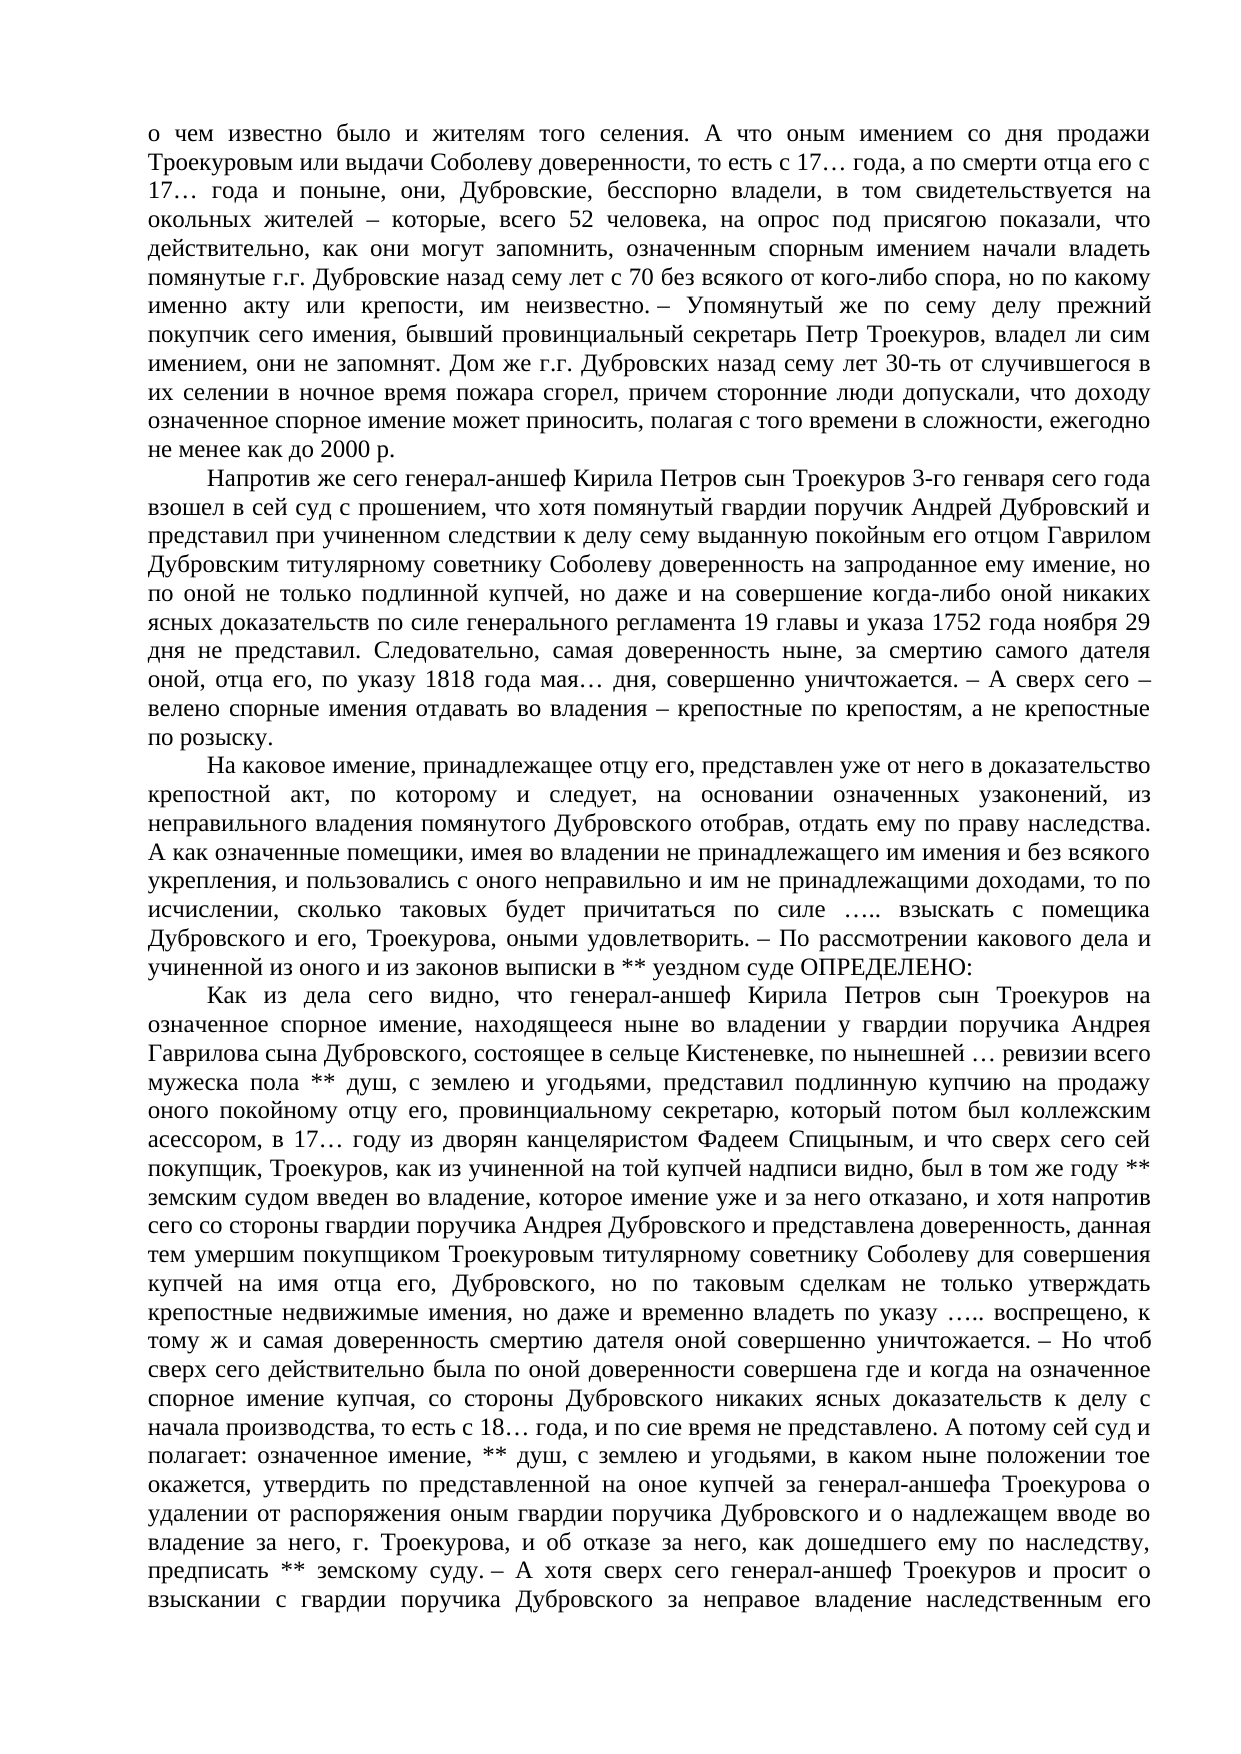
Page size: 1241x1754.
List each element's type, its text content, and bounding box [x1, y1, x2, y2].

text На каковое имение, принадлежащее отцу его, представлен уже от него в доказательство крепостной акт, по которому и следует, на основании означенных узаконений, из неправильного владения помянутого Дубровского отобрав, отдать ему по праву наследства. А как означенные помещики, имея во владении не принадлежащего им имения и без всякого укрепления, и пользовались с оного неправильно и им не принадлежащими доходами, то по исчислении, сколько таковых будет причитаться по силе ….. взыскать с помещика Дубровского и его, Троекурова, оными удовлетворить. – По рассмотрении какового дела и учиненной из оного и из законов выписки в ** уездном суде ОПРЕДЕЛЕНО: [148, 751, 1152, 981]
text Как из дела сего видно, что генерал-аншеф Кирила Петров сын Троекуров на означенное спорное имение, находящееся ныне во владении у гвардии поручика Андрея Гаврилова сына Дубровского, состоящее в сельце Кистеневке, по нынешней … ревизии всего мужеска пола ** душ, с землею и угодьями, представил подлинную купчию на продажу оного покойному отцу его, провинциальному секретарю, который потом был коллежским асессором, в 17… году из дворян канцеляристом Фадеем Спицыным, и что сверх сего сей покупщик, Троекуров, как из учиненной на той купчей надписи видно, был в том же году ** земским судом введен во владение, которое имение уже и за него отказано, и хотя напротив сего со стороны гвардии поручика Андрея Дубровского и представлена доверенность, данная тем умершим покупщиком Троекуровым титулярному советнику Соболеву для совершения купчей на имя отца его, Дубровского, но по таковым сделкам не только утверждать крепостные недвижимые имения, но даже и временно владеть по указу ….. воспрещено, к тому ж и самая доверенность смертию дателя оной совершенно уничтожается. – Но чтоб сверх сего действительно была по оной доверенности совершена где и когда на означенное спорное имение купчая, со стороны Дубровского никаких ясных доказательств к делу с начала производства, то есть с 18… года, и по сие время не представлено. А потому сей суд и полагает: означенное имение, ** душ, с землею и угодьями, в каком ныне положении тое окажется, утвердить по представленной на оное купчей за генерал-аншефа Троекурова о удалении от распоряжения оным гвардии поручика Дубровского и о надлежащем вводе во владение за него, г. Троекурова, и об отказе за него, как дошедшего ему по наследству, предписать ** земскому суду. – А хотя сверх сего генерал-аншеф Троекуров и просит о взыскании с гвардии поручика Дубровского за неправое владение наследственным его [148, 981, 1152, 1613]
text о чем известно было и жителям того селения. А что оным имением со дня продажи Троекуровым или выдачи Соболеву доверенности, то есть с 17… года, а по смерти отца его с 17… года и поныне, они, Дубровские, бесспорно владели, в том свидетельствуется на окольных жителей – которые, всего 52 человека, на опрос под присягою показали, что действительно, как они могут запомнить, означенным спорным имением начали владеть помянутые г.г. Дубровские назад сему лет с 70 без всякого от кого-либо спора, но по какому именно акту или крепости, им неизвестно. – Упомянутый же по сему делу прежний покупчик сего имения, бывший провинциальный секретарь Петр Троекуров, владел ли сим имением, они не запомнят. Дом же г.г. Дубровских назад сему лет 30-ть от случившегося в их селении в ночное время пожара сгорел, причем сторонние люди допускали, что доходу означенное спорное имение может приносить, полагая с того времени в сложности, ежегодно не менее как до 2000 р. [148, 118, 1152, 463]
text Напротив же сего генерал-аншеф Кирила Петров сын Троекуров 3-го генваря сего года взошел в сей суд с прошением, что хотя помянутый гвардии поручик Андрей Дубровский и представил при учиненном следствии к делу сему выданную покойным его отцом Гаврилом Дубровским титулярному советнику Соболеву доверенность на запроданное ему имение, но по оной не только подлинной купчей, но даже и на совершение когда-либо оной никаких ясных доказательств по силе генерального регламента 19 главы и указа 1752 года ноября 29 дня не представил. Следовательно, самая доверенность ныне, за смертию самого дателя оной, отца его, по указу 1818 года мая… дня, совершенно уничтожается. – А сверх сего – велено спорные имения отдавать во владения – крепостные по крепостям, а не крепостные по розыску. [148, 463, 1152, 751]
